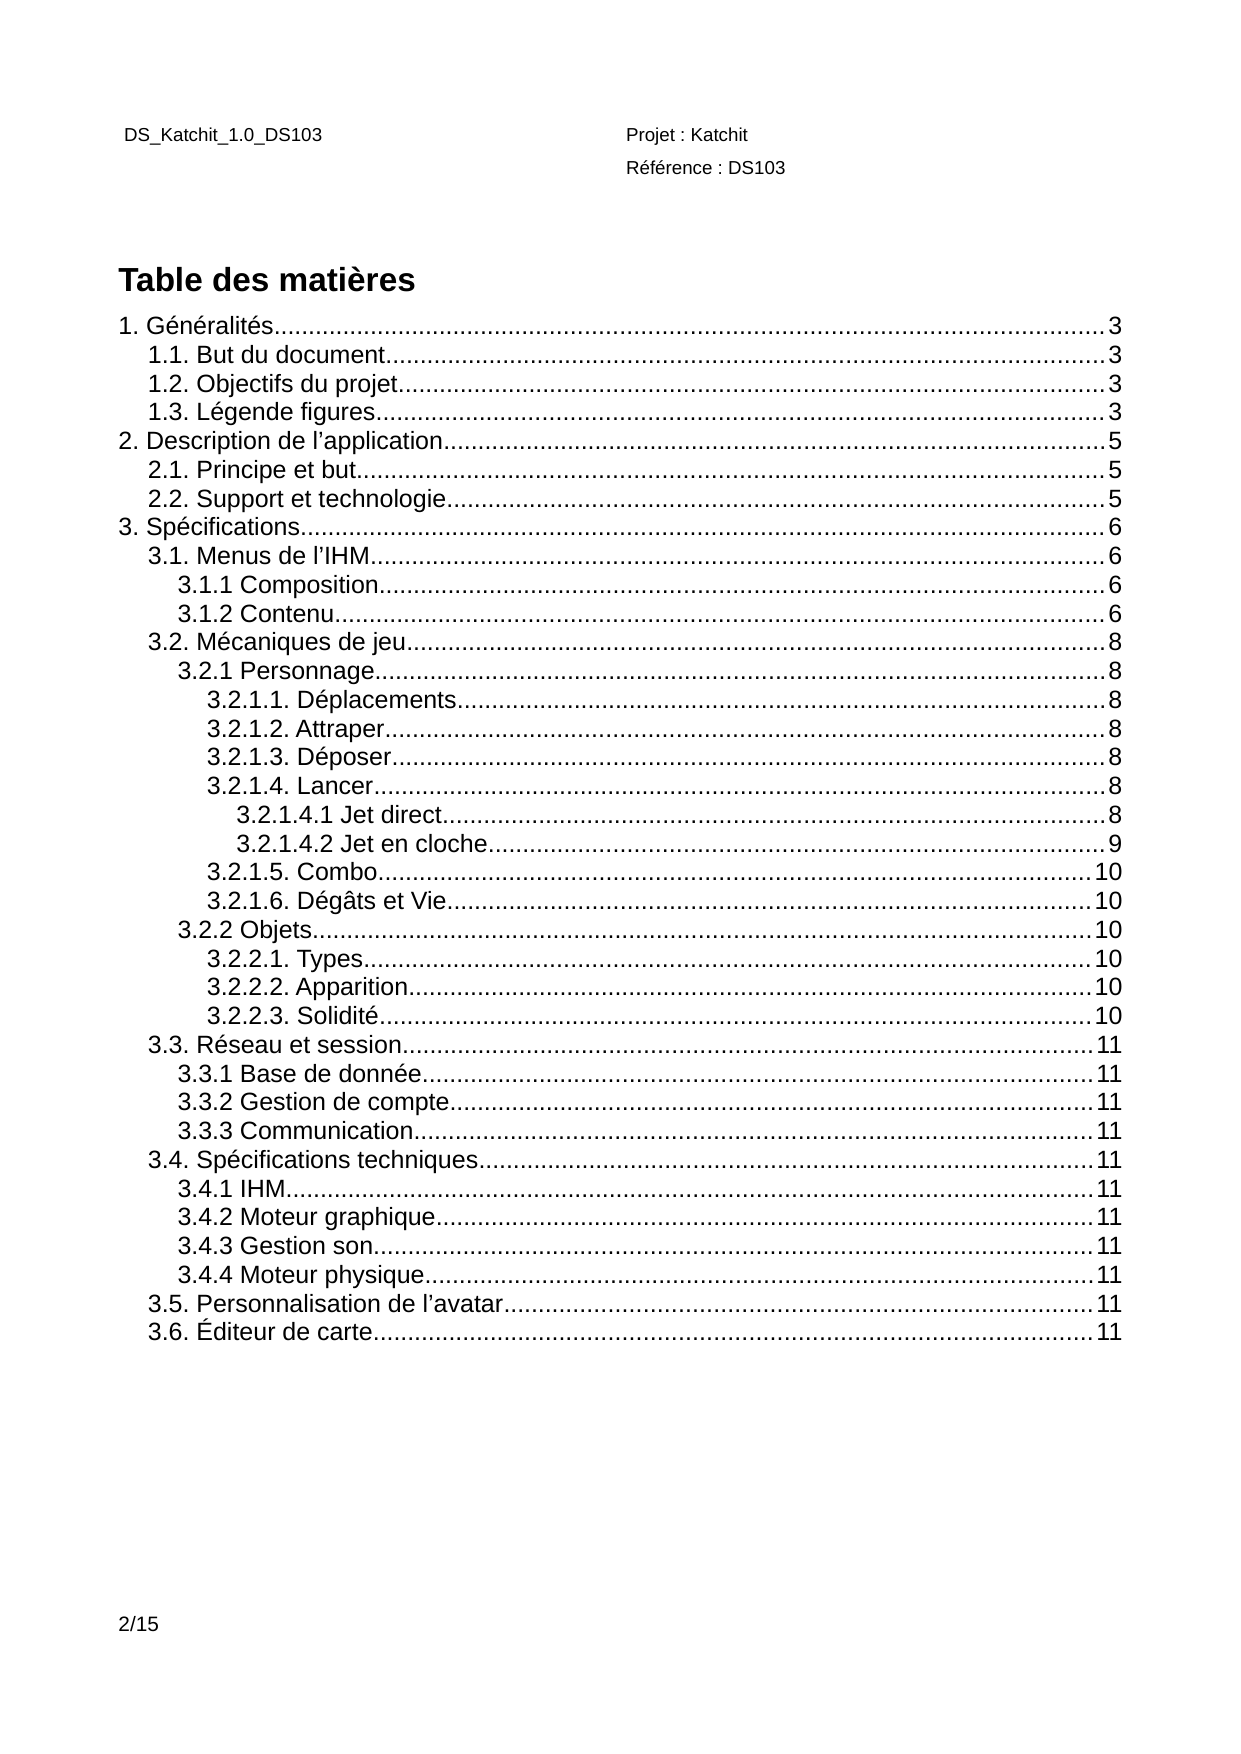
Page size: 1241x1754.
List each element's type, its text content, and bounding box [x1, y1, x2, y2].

text 3.1.1 Composition 6 [177, 570, 1122, 599]
text 1. Généralités 3 [118, 311, 1122, 340]
text 1.1. But du document 3 [148, 340, 1122, 369]
text 1.3. Légende figures 3 [148, 397, 1122, 426]
text 3.6. Éditeur de carte 11 [148, 1317, 1122, 1346]
text 3.4.1 IHM 11 [177, 1174, 1122, 1202]
text 3.2.2.1. Types 10 [207, 944, 1122, 972]
text 3.3.2 Gestion de compte 11 [177, 1087, 1122, 1116]
text 3.2.1.4.1 Jet direct 8 [236, 800, 1122, 829]
text 3.2.1.3. Déposer 8 [207, 742, 1122, 771]
text 1.2. Objectifs du projet 3 [148, 369, 1122, 397]
text 3.3. Réseau et session 11 [148, 1030, 1122, 1059]
text 3.5. Personnalisation de l’avatar 11 [148, 1289, 1122, 1317]
text 3.2.1 Personnage 8 [177, 656, 1122, 685]
text 3.2.1.5. Combo 10 [207, 857, 1122, 886]
text 3.2.1.4.2 Jet en cloche 9 [236, 829, 1122, 857]
text 3.2. Mécaniques de jeu 8 [148, 627, 1122, 656]
text 3.2.1.2. Attraper 8 [207, 714, 1122, 742]
text 3.3.3 Communication 11 [177, 1116, 1122, 1145]
subtitle Table des matières [118, 260, 1122, 299]
text 3.2.2 Objets 10 [177, 915, 1122, 944]
text 3.4. Spécifications techniques 11 [148, 1145, 1122, 1174]
text 3.1.2 Contenu 6 [177, 599, 1122, 627]
text 2. Description de l’application 5 [118, 426, 1122, 455]
text 3.1. Menus de l’IHM 6 [148, 541, 1122, 570]
text 3.4.4 Moteur physique 11 [177, 1260, 1122, 1289]
text 3.2.2.2. Apparition 10 [207, 972, 1122, 1001]
text 2.2. Support et technologie 5 [148, 484, 1122, 512]
text 3.2.1.4. Lancer 8 [207, 771, 1122, 800]
text 3.2.1.1. Déplacements 8 [207, 685, 1122, 714]
text 3. Spécifications 6 [118, 512, 1122, 541]
text 3.4.2 Moteur graphique 11 [177, 1202, 1122, 1231]
text 2.1. Principe et but 5 [148, 455, 1122, 484]
text 3.2.1.6. Dégâts et Vie 10 [207, 886, 1122, 915]
text 3.2.2.3. Solidité 10 [207, 1001, 1122, 1030]
text 3.3.1 Base de donnée 11 [177, 1059, 1122, 1087]
text 3.4.3 Gestion son 11 [177, 1231, 1122, 1260]
